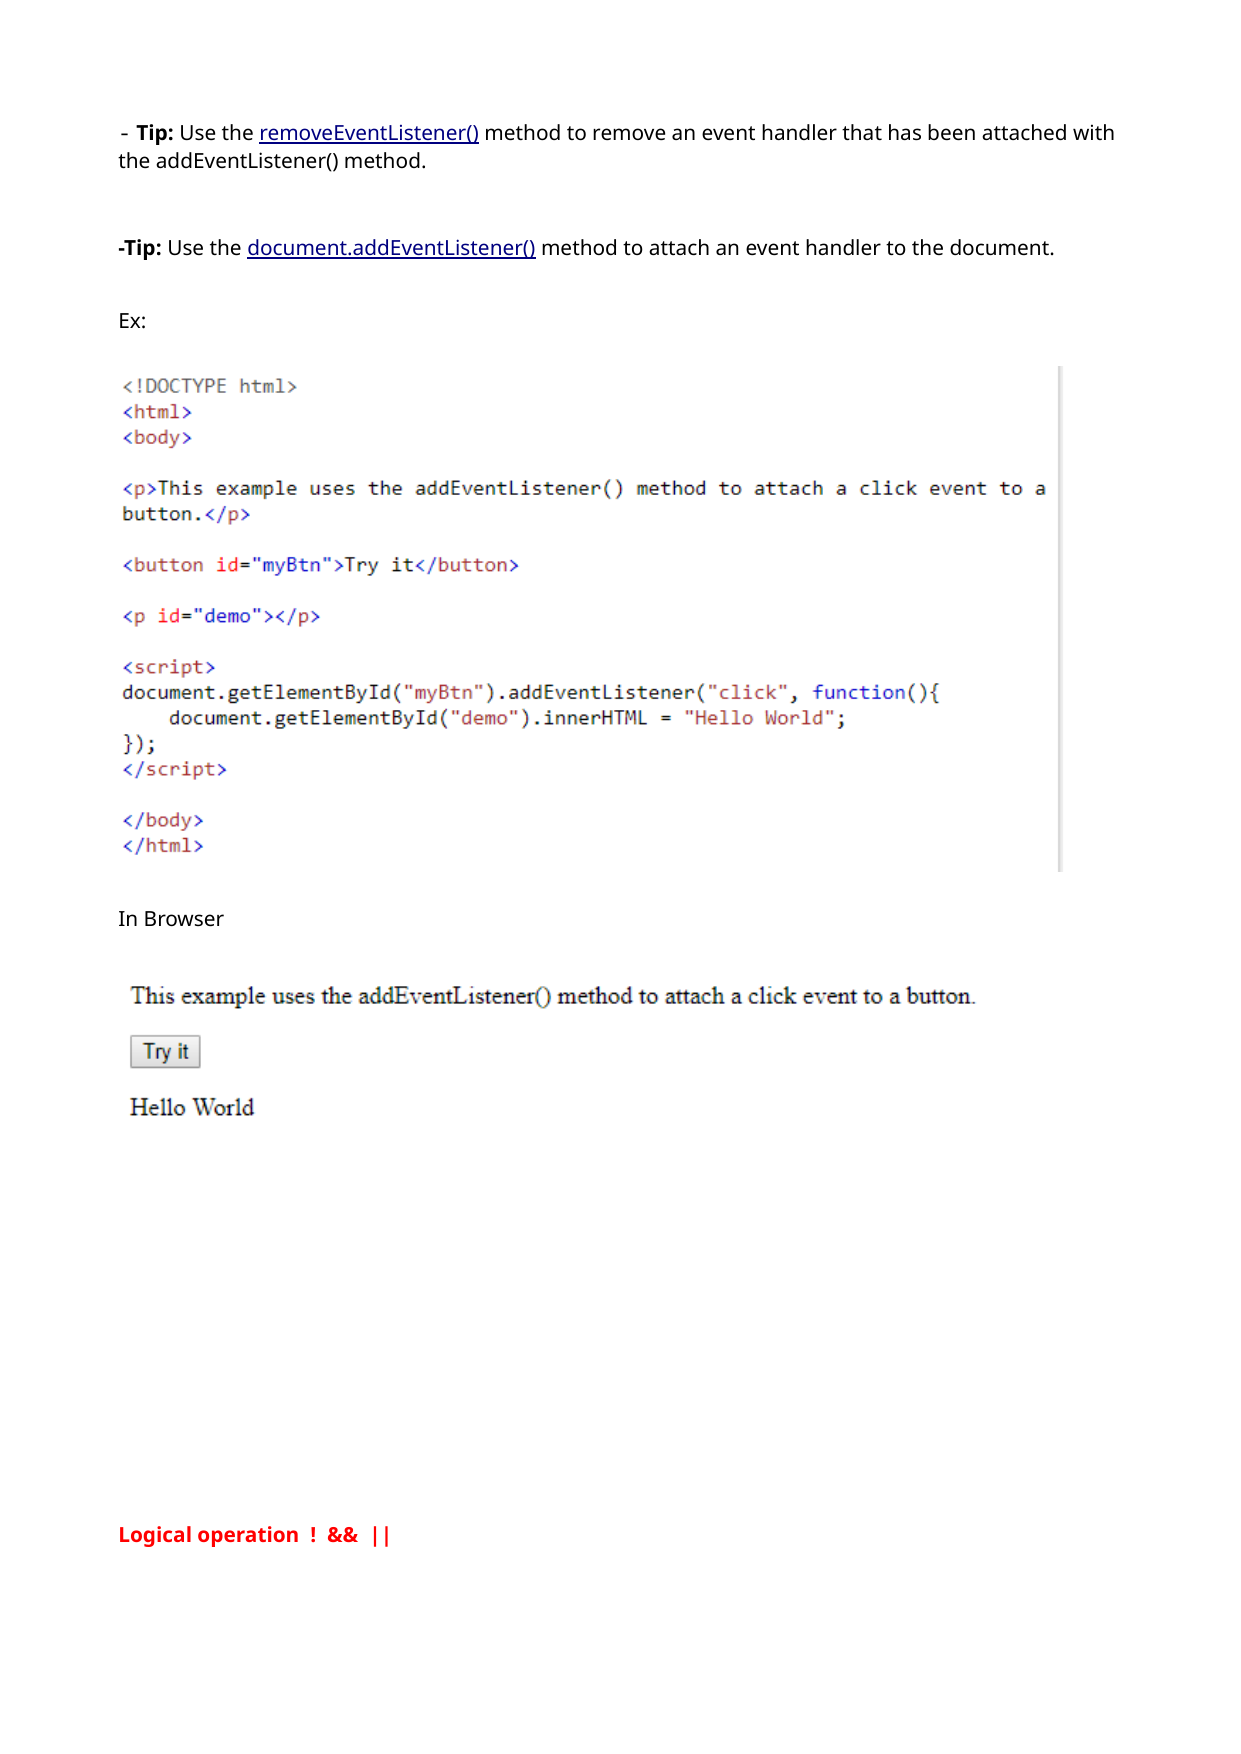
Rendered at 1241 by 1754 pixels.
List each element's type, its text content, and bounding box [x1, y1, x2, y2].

subtitle In Browser [118, 904, 1122, 932]
picture [118, 366, 1064, 872]
text Logical operation ! && || [118, 1520, 1122, 1549]
text - Tip: Use the removeEventListener() method to remove an event handler that has been attached with the addEventListener() method. [118, 118, 1122, 175]
text -Tip: Use the document.addEventListener() method to attach an event handler to the document. [118, 233, 1122, 262]
subtitle Ex: [118, 307, 1122, 335]
picture [118, 963, 978, 1144]
